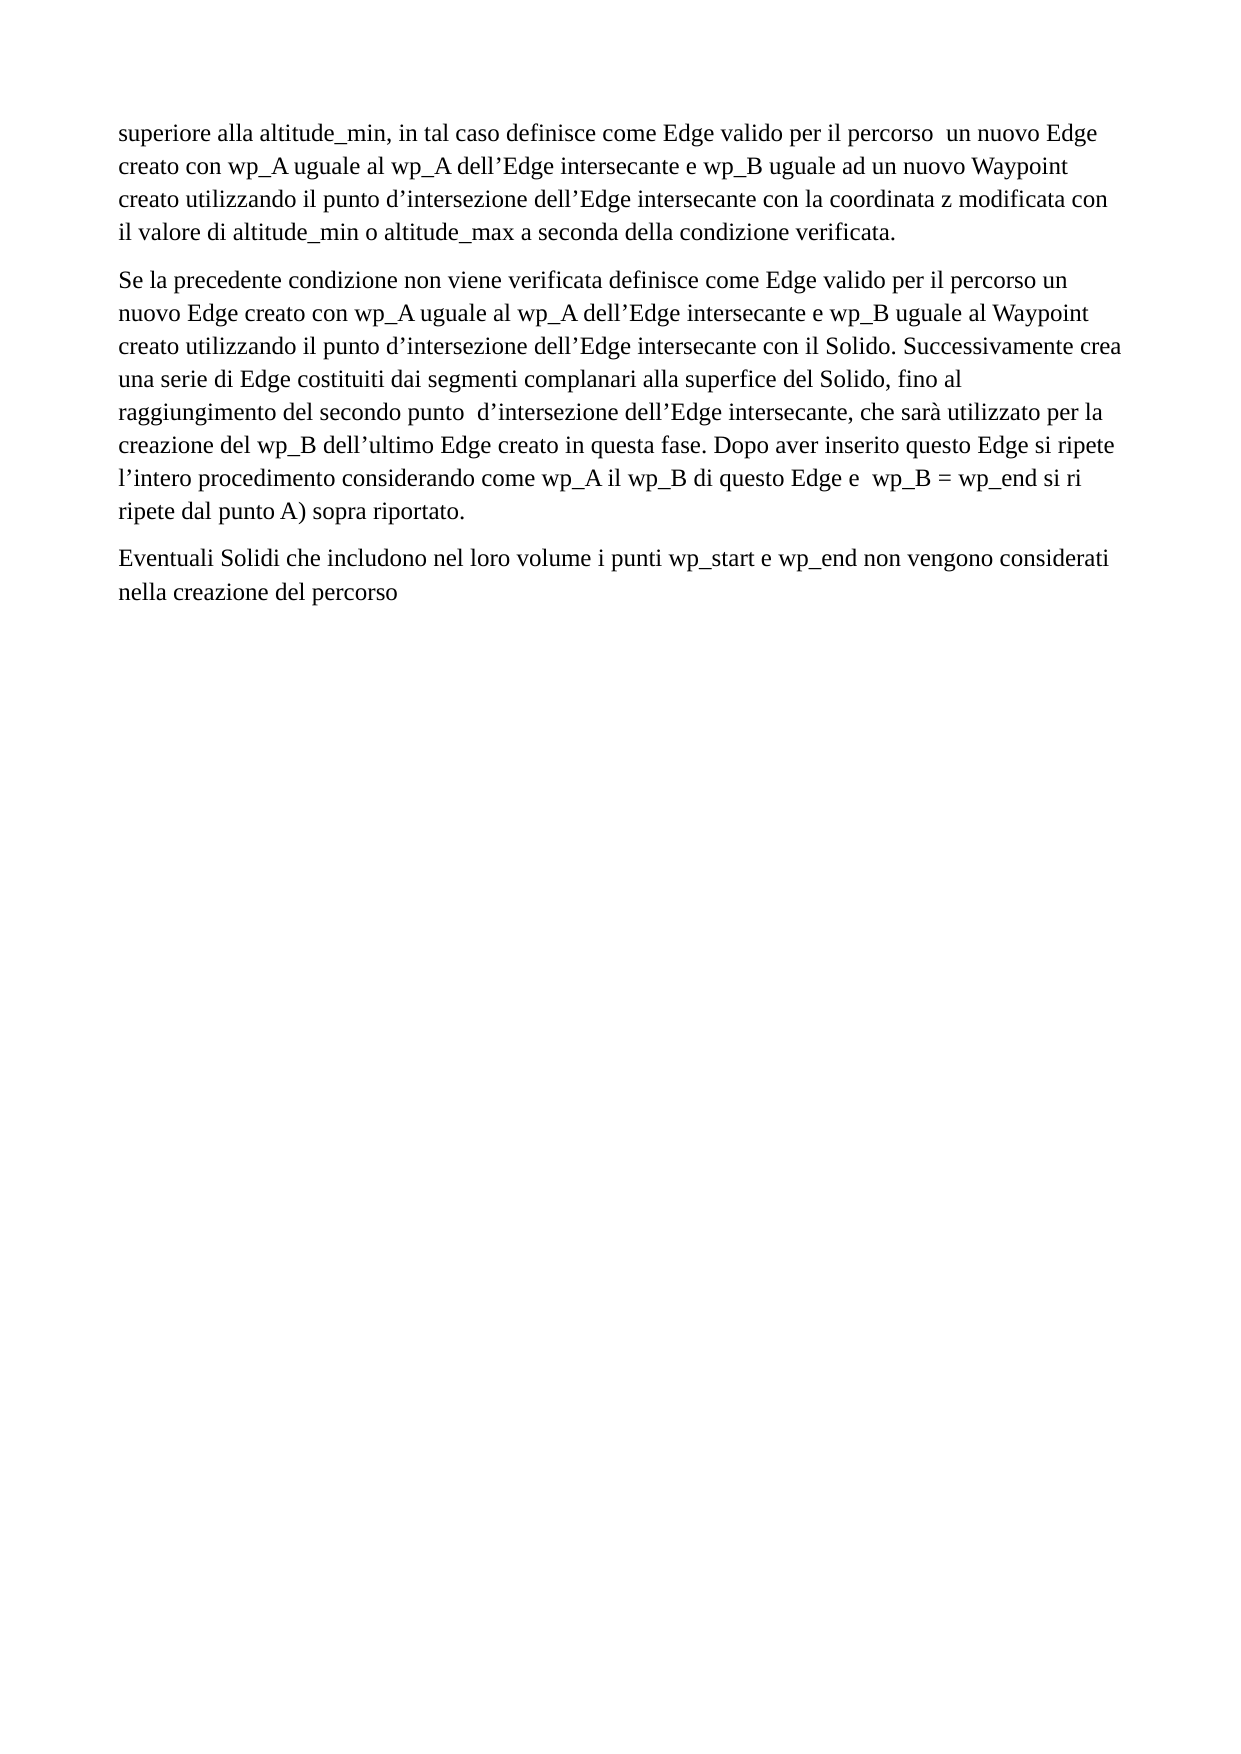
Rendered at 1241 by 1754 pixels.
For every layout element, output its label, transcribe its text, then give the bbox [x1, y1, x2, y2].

text superiore alla altitude_min, in tal caso definisce come Edge valido per il percorso un nuovo Edge creato con wp_A uguale al wp_A dell’Edge intersecante e wp_B uguale ad un nuovo Waypoint creato utilizzando il punto d’intersezione dell’Edge intersecante con la coordinata z modificata con il valore di altitude_min o altitude_max a seconda della condizione verificata. [118, 118, 1122, 246]
text Se la precedente condizione non viene verificata definisce come Edge valido per il percorso un nuovo Edge creato con wp_A uguale al wp_A dell’Edge intersecante e wp_B uguale al Waypoint creato utilizzando il punto d’intersezione dell’Edge intersecante con il Solido. Successivamente crea una serie di Edge costituiti dai segmenti complanari alla superfice del Solido, fino al raggiungimento del secondo punto d’intersezione dell’Edge intersecante, che sarà utilizzato per la creazione del wp_B dell’ultimo Edge creato in questa fase. Dopo aver inserito questo Edge si ripete l’intero procedimento considerando come wp_A il wp_B di questo Edge e wp_B = wp_end si ri ripete dal punto A) sopra riportato. [118, 265, 1122, 525]
text Eventuali Solidi che includono nel loro volume i punti wp_start e wp_end non vengono considerati nella creazione del percorso [118, 543, 1122, 605]
